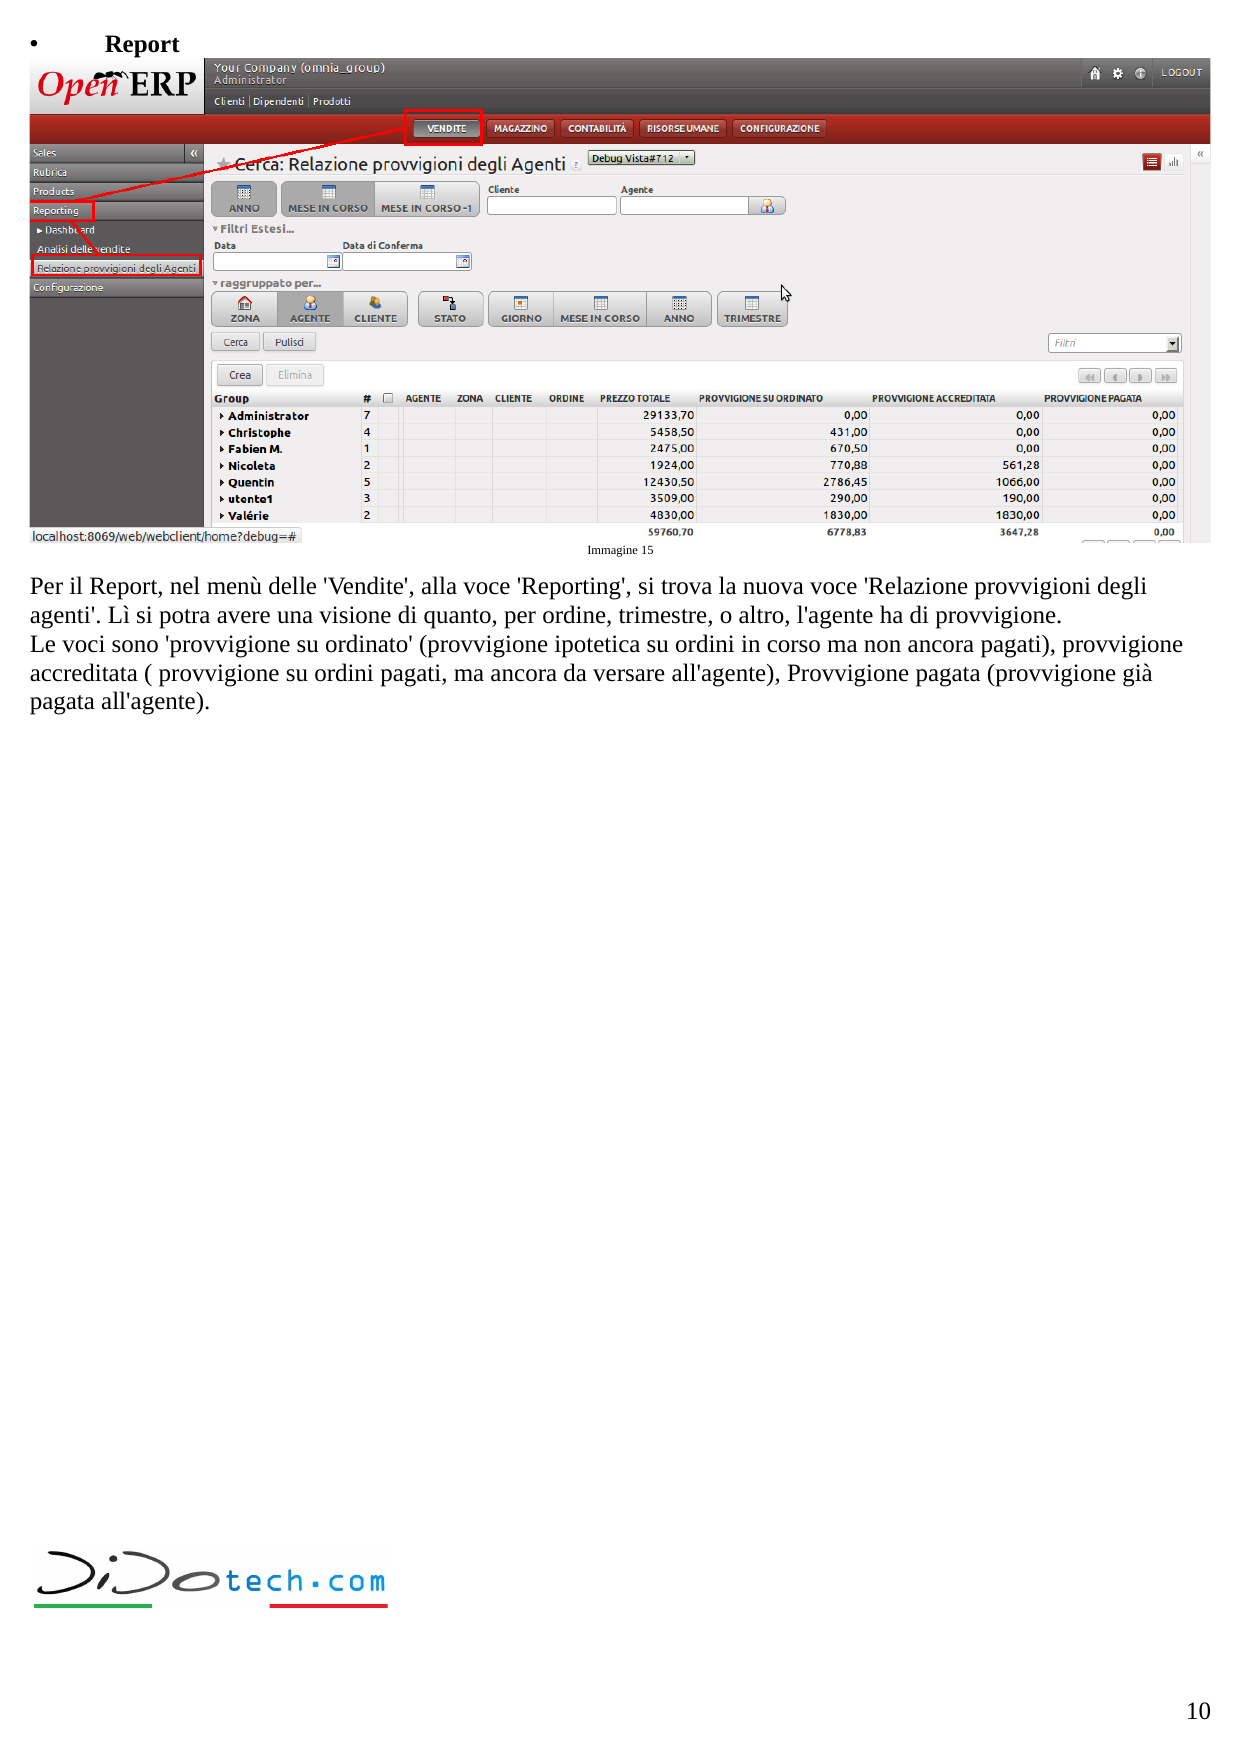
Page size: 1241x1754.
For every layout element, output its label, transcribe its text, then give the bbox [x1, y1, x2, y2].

list Report [29, 29, 1211, 58]
text Le voci sono 'provvigione su ordinato' (provvigione ipotetica su ordini in corso ma non ancora pagati), provvigione accreditata ( provvigione su ordini pagati, ma ancora da versare all'agente), Provvigione pagata (provvigione già pagata all'agente). [29, 629, 1211, 715]
picture [29, 58, 1211, 543]
text Immagine 15 [29, 543, 1211, 571]
text Per il Report, nel menù delle 'Vendite', alla voce 'Reporting', si trova la nuova voce 'Relazione provvigioni degli agenti'. Lì si potra avere una visione di quanto, per ordine, trimestre, o altro, l'agente ha di provvigione. [29, 571, 1211, 629]
picture [34, 1547, 389, 1608]
